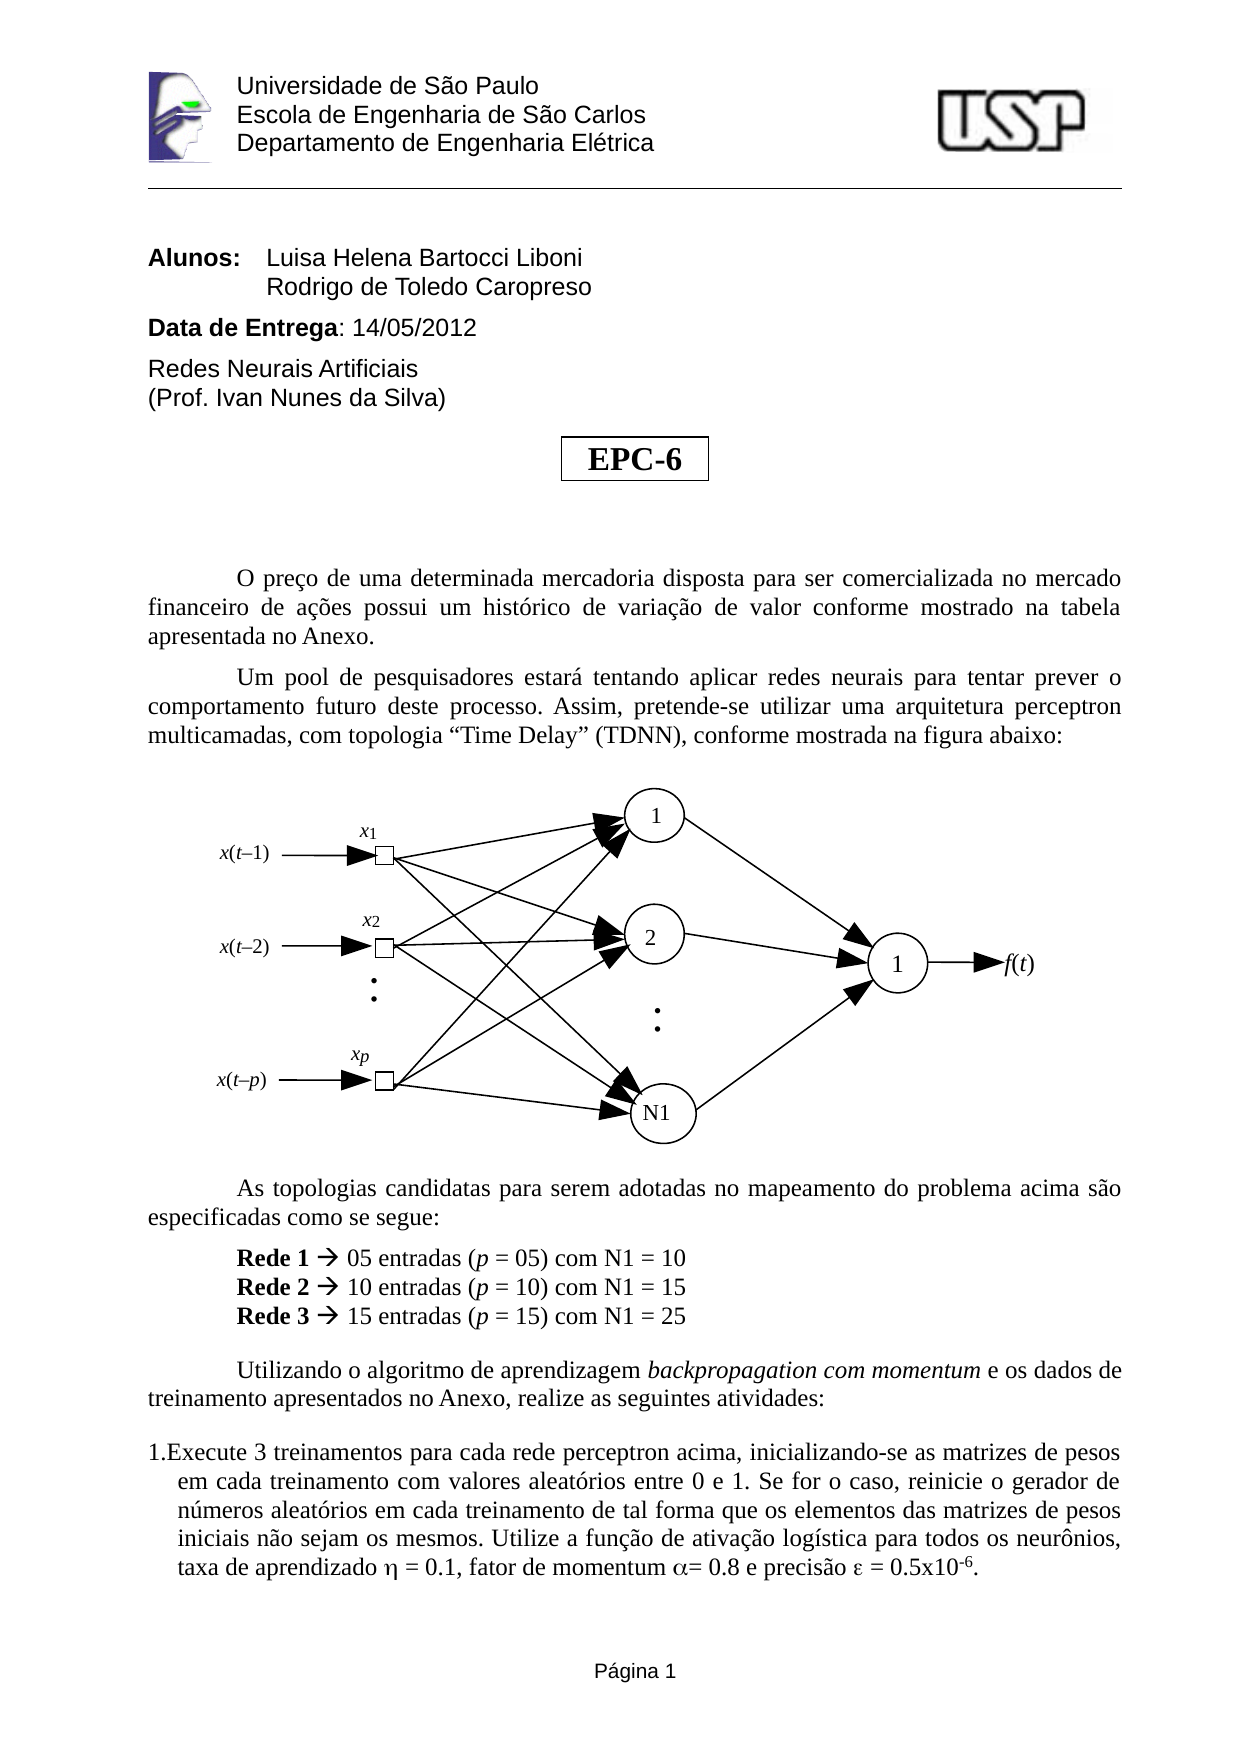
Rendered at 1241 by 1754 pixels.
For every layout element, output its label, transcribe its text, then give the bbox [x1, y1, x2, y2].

text Utilizando o algoritmo de aprendizagem backpropagation com momentum e os dados de treinamento apresentados no Anexo, realize as seguintes atividades: [148, 1355, 1122, 1412]
text O preço de uma determinada mercadoria disposta para ser comercializada no mercado financeiro de ações possui um histórico de variação de valor conforme mostrado na tabela apresentada no Anexo. [148, 563, 1122, 650]
text Um pool de pesquisadores estará tentando aplicar redes neurais para tentar prever o comportamento futuro deste processo. Assim, pretende-se utilizar uma arquitetura perceptron multicamadas, com topologia “Time Delay” (TDNN), conforme mostrada na figura abaixo: [148, 662, 1122, 748]
text Rede 2  10 entradas (p = 10) com N1 = 15 [148, 1272, 1122, 1301]
subtitle EPC-6 [562, 438, 708, 480]
text As topologias candidatas para serem adotadas no mapeamento do problema acima são especificadas como se segue: [148, 1173, 1122, 1231]
text Rede 1  05 entradas (p = 05) com N1 = 10 [148, 1243, 1122, 1272]
text Alunos: Luisa Helena Bartocci Liboni [148, 243, 1122, 271]
text Rodrigo de Toledo Caropreso [148, 271, 1122, 300]
text Data de Entrega: 14/05/2012 [148, 313, 1122, 341]
list Execute 3 treinamentos para cada rede perceptron acima, inicializando-se as matrizes de pesos em cada treinamento com valores aleatórios entre 0 e 1. Se for o caso, reinicie o gerador de números aleatórios em cada treinamento de tal forma que os elementos das matrizes de pesos iniciais não sejam os mesmos. Utilize a função de ativação logística para todos os neurônios, taxa de aprendizado  = 0.1, fator de momentum = 0.8 e precisão  = 0.5x10-6. [148, 1437, 1122, 1581]
text (Prof. Ivan Nunes da Silva) [148, 383, 1122, 411]
text Rede 3  15 entradas (p = 15) com N1 = 25 [148, 1301, 1122, 1330]
picture [148, 71, 213, 163]
text Redes Neurais Artificiais [148, 354, 1122, 383]
